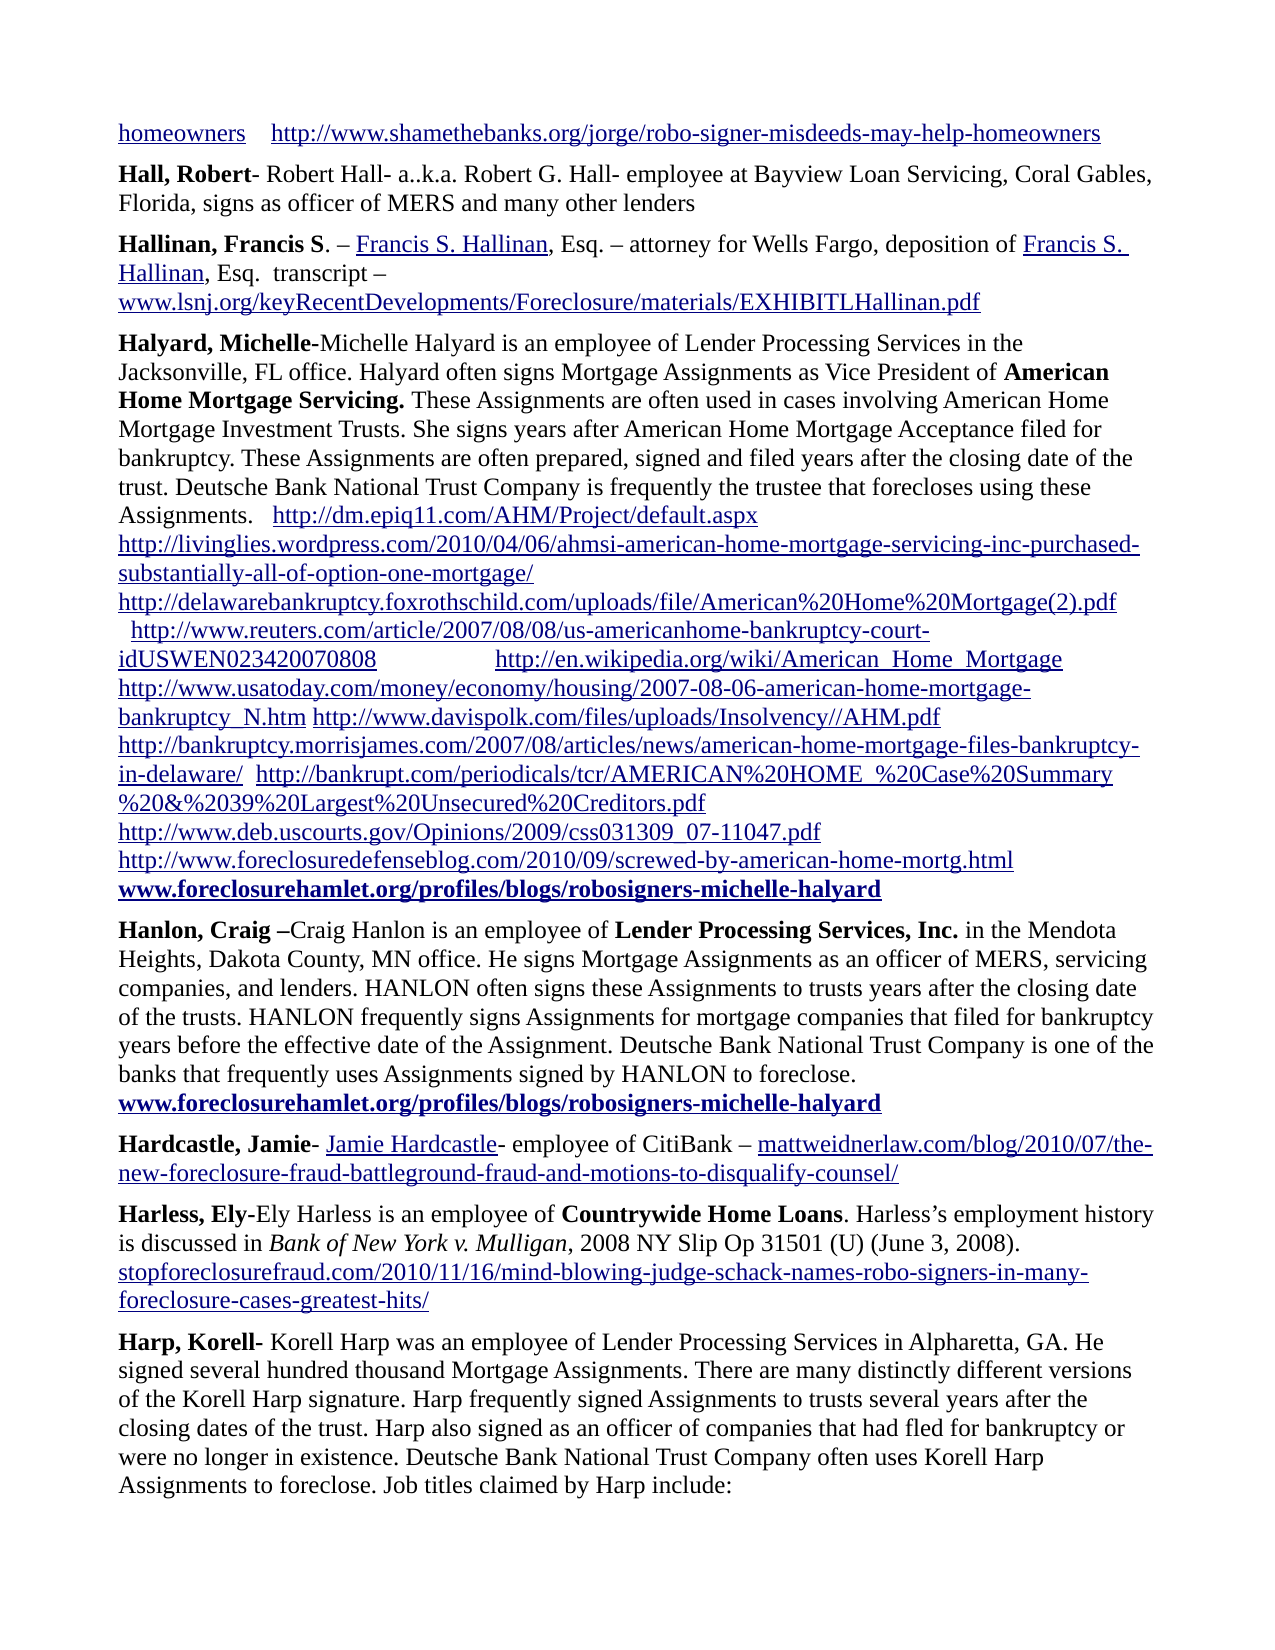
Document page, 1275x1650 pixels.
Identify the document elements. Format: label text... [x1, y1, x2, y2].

text Hanlon, Craig –Craig Hanlon is an employee of Lender Processing Services, Inc. in the Mendota Heights, Dakota County, MN office. He signs Mortgage Assignments as an officer of MERS, servicing companies, and lenders. HANLON often signs these Assignments to trusts years after the closing date of the trusts. HANLON frequently signs Assignments for mortgage companies that filed for bankruptcy years before the effective date of the Assignment. Deutsche Bank National Trust Company is one of the banks that frequently uses Assignments signed by HANLON to foreclose. www.foreclosurehamlet.org/profiles/blogs/robosigners-michelle-halyard [118, 916, 1157, 1117]
text Halyard, Michelle-Michelle Halyard is an employee of Lender Processing Services in the Jacksonville, FL office. Halyard often signs Mortgage Assignments as Vice President of American Home Mortgage Servicing. These Assignments are often used in cases involving American Home Mortgage Investment Trusts. She signs years after American Home Mortgage Acceptance filed for bankruptcy. These Assignments are often prepared, signed and filed years after the closing date of the trust. Deutsche Bank National Trust Company is frequently the trustee that forecloses using these Assignments. http://dm.epiq11.com/AHM/Project/default.aspx http://livinglies.wordpress.com/2010/04/06/ahmsi-american-home-mortgage-servicing-inc-purchased-substantially-all-of-option-one-mortgage/ http://delawarebankruptcy.foxrothschild.com/uploads/file/American%20Home%20Mortgage(2).pdf http://www.reuters.com/article/2007/08/08/us-americanhome-bankruptcy-court-idUSWEN023420070808 http://en.wikipedia.org/wiki/American_Home_Mortgage http://www.usatoday.com/money/economy/housing/2007-08-06-american-home-mortgage-bankruptcy_N.htm http://www.davispolk.com/files/uploads/Insolvency//AHM.pdf http://bankruptcy.morrisjames.com/2007/08/articles/news/american-home-mortgage-files-bankruptcy-in-delaware/ http://bankrupt.com/periodicals/tcr/AMERICAN%20HOME_%20Case%20Summary%20&%2039%20Largest%20Unsecured%20Creditors.pdf http://www.deb.uscourts.gov/Opinions/2009/css031309_07-11047.pdf http://www.foreclosuredefenseblog.com/2010/09/screwed-by-american-home-mortg.html www.foreclosurehamlet.org/profiles/blogs/robosigners-michelle-halyard [118, 328, 1157, 903]
text Hall, Robert- Robert Hall- a..k.a. Robert G. Hall- employee at Bayview Loan Servicing, Coral Gables, Florida, signs as officer of MERS and many other lenders [118, 159, 1157, 217]
text homeowners http://www.shamethebanks.org/jorge/robo-signer-misdeeds-may-help-homeowners [118, 118, 1157, 147]
text Harless, Ely-Ely Harless is an employee of Countrywide Home Loans. Harless’s employment history is discussed in Bank of New York v. Mulligan, 2008 NY Slip Op 31501 (U) (June 3, 2008). stopforeclosurefraud.com/2010/11/16/mind-blowing-judge-schack-names-robo-signers-in-many-foreclosure-cases-greatest-hits/ [118, 1199, 1157, 1314]
text Hardcastle, Jamie- Jamie Hardcastle- employee of CitiBank – mattweidnerlaw.com/blog/2010/07/the-new-foreclosure-fraud-battleground-fraud-and-motions-to-disqualify-counsel/ [118, 1129, 1157, 1187]
text Harp, Korell- Korell Harp was an employee of Lender Processing Services in Alpharetta, GA. He signed several hundred thousand Mortgage Assignments. There are many distinctly different versions of the Korell Harp signature. Harp frequently signed Assignments to trusts several years after the closing dates of the trust. Harp also signed as an officer of companies that had fled for bankruptcy or were no longer in existence. Deutsche Bank National Trust Company often uses Korell Harp Assignments to foreclose. Job titles claimed by Harp include: [118, 1327, 1157, 1499]
text Hallinan, Francis S. – Francis S. Hallinan, Esq. – attorney for Wells Fargo, deposition of Francis S. Hallinan, Esq. transcript – www.lsnj.org/keyRecentDevelopments/Foreclosure/materials/EXHIBITLHallinan.pdf [118, 229, 1157, 316]
